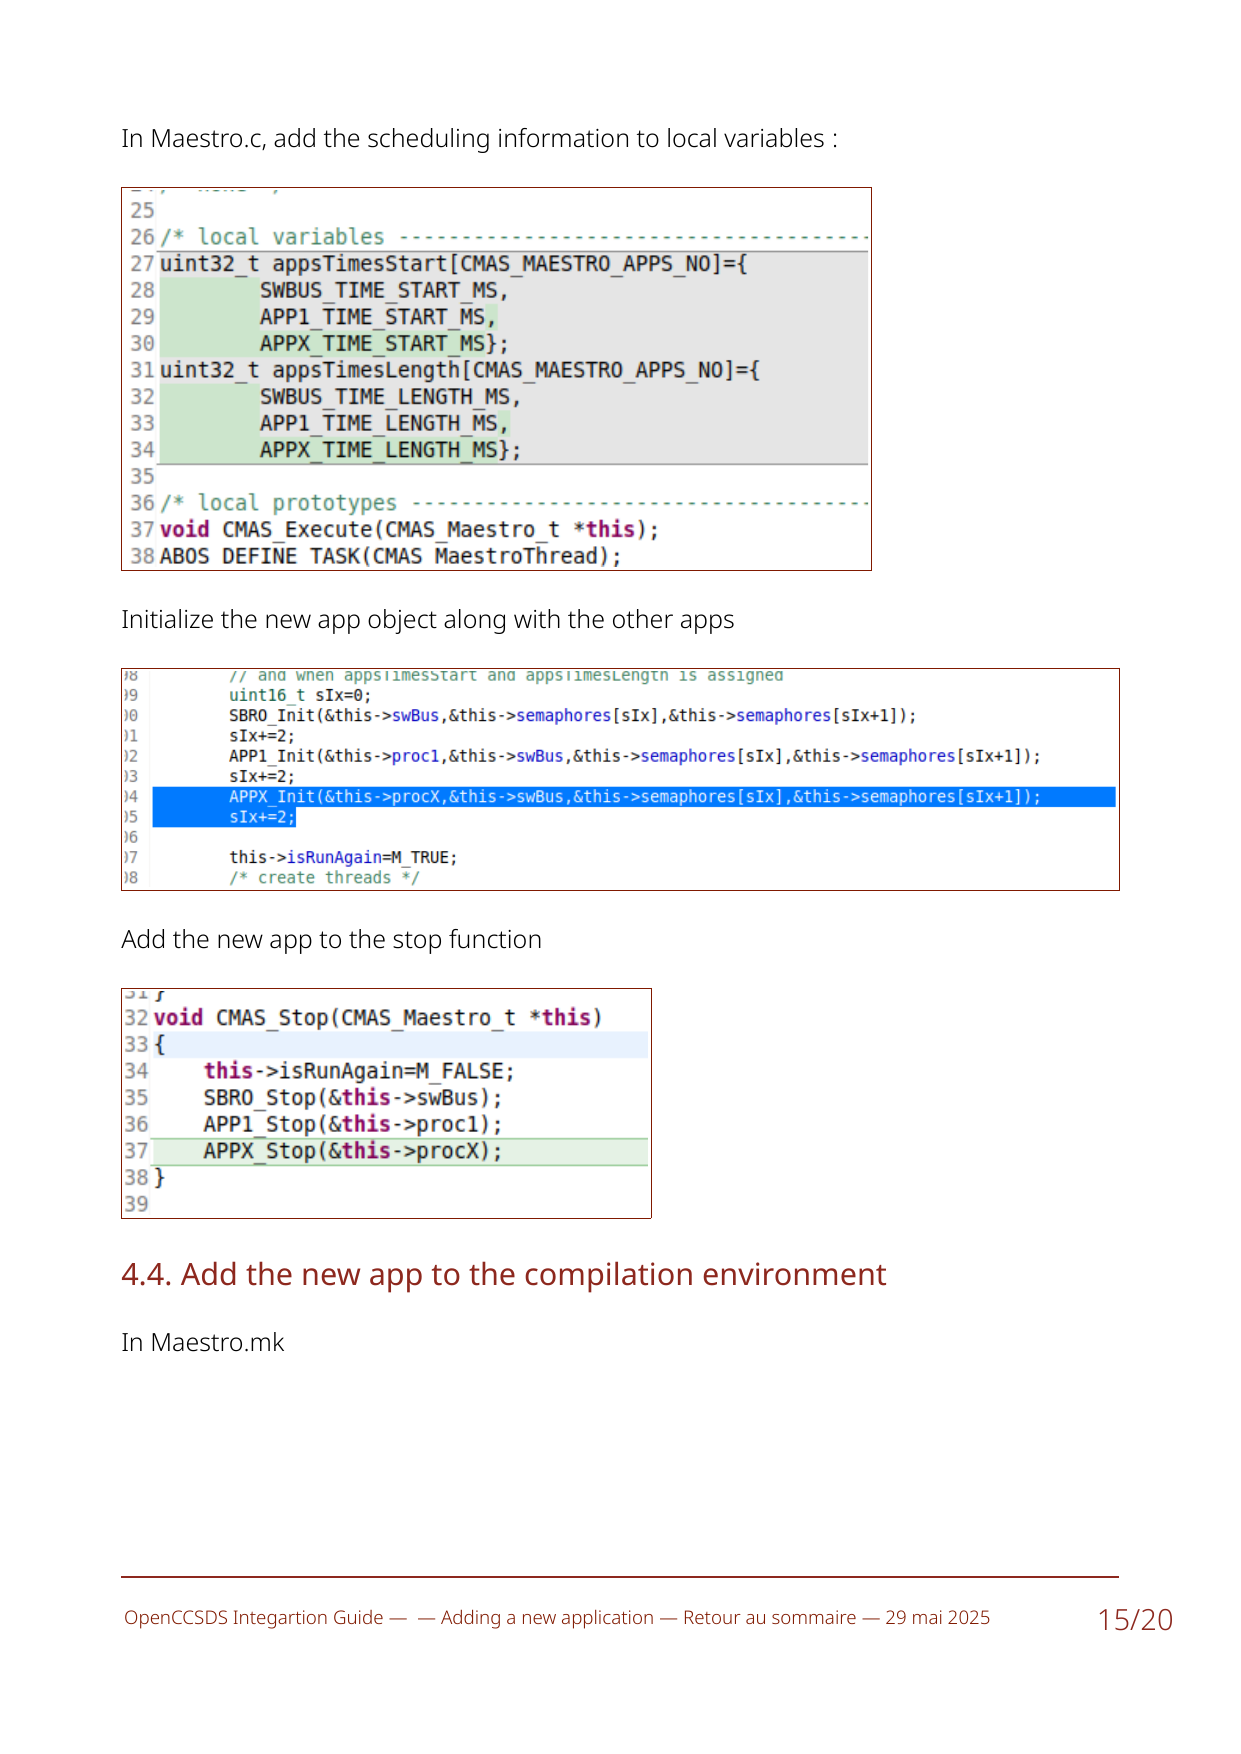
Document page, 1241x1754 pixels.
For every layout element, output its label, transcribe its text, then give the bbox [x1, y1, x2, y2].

text In Maestro.c, add the scheduling information to local variables : [121, 121, 1119, 155]
text Initialize the new app object along with the other apps [121, 602, 1119, 636]
picture [124, 190, 869, 567]
text In Maestro.mk [121, 1325, 1119, 1359]
picture [124, 991, 648, 1215]
text Add the new app to the stop function [121, 922, 1119, 956]
subtitle Add the new app to the compilation environment [121, 1253, 1119, 1295]
picture [124, 671, 1116, 887]
